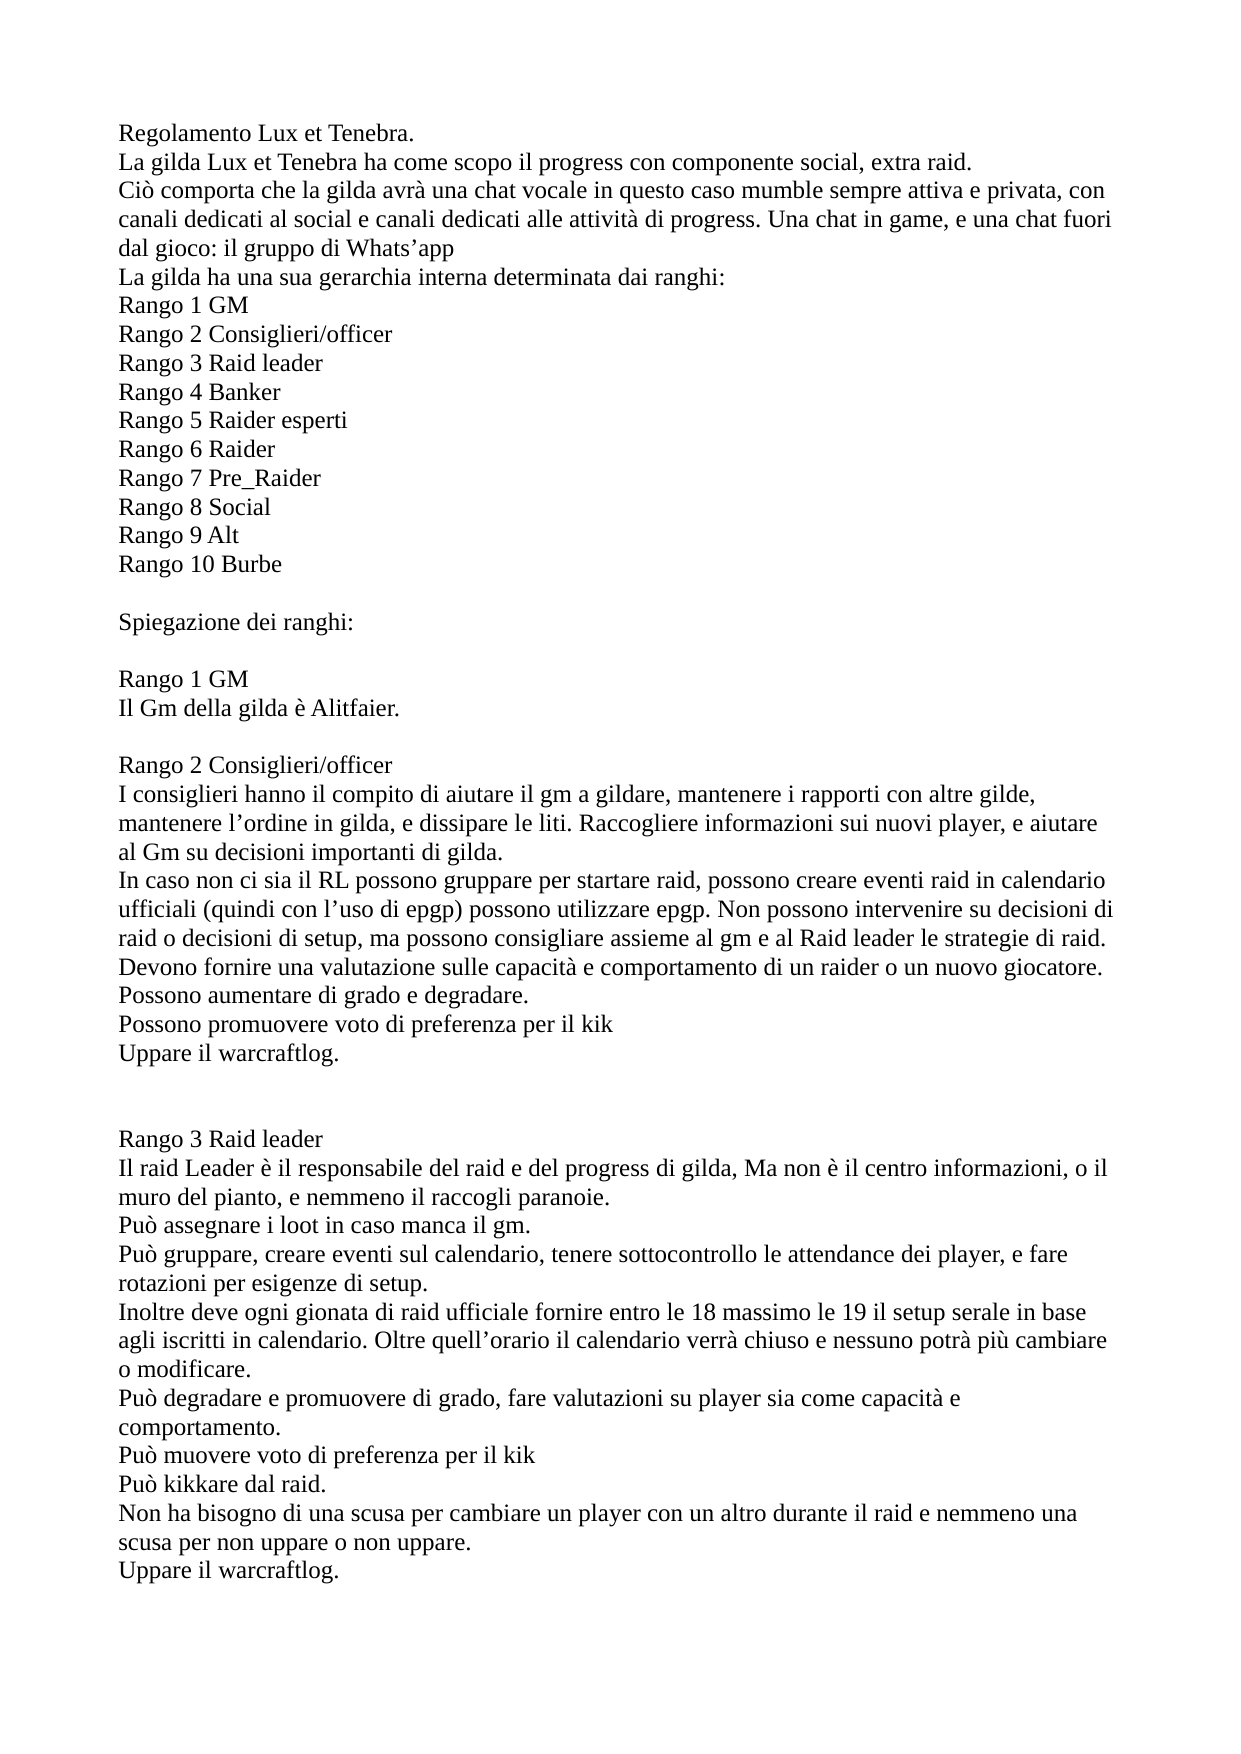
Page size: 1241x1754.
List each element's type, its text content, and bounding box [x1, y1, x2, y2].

text Devono fornire una valutazione sulle capacità e comportamento di un raider o un nuovo giocatore. [118, 952, 1122, 981]
text Può assegnare i loot in caso manca il gm. [118, 1211, 1122, 1239]
text Rango 4 Banker [118, 377, 1122, 406]
text Possono promuovere voto di preferenza per il kik [118, 1009, 1122, 1038]
text Il Gm della gilda è Alitfaier. [118, 693, 1122, 722]
text Rango 2 Consiglieri/officer [118, 319, 1122, 348]
text Regolamento Lux et Tenebra. [118, 118, 1122, 147]
text Rango 6 Raider [118, 434, 1122, 463]
text Può gruppare, creare eventi sul calendario, tenere sottocontrollo le attendance dei player, e fare rotazioni per esigenze di setup. [118, 1239, 1122, 1297]
text Rango 9 Alt [118, 521, 1122, 549]
text Ciò comporta che la gilda avrà una chat vocale in questo caso mumble sempre attiva e privata, con canali dedicati al social e canali dedicati alle attività di progress. Una chat in game, e una chat fuori dal gioco: il gruppo di Whats’app [118, 176, 1122, 262]
text Può kikkare dal raid. [118, 1469, 1122, 1498]
text La gilda ha una sua gerarchia interna determinata dai ranghi: [118, 262, 1122, 291]
text Rango 7 Pre_Raider [118, 463, 1122, 492]
text Rango 2 Consiglieri/officer [118, 751, 1122, 779]
text Rango 3 Raid leader [118, 348, 1122, 377]
text In caso non ci sia il RL possono gruppare per startare raid, possono creare eventi raid in calendario ufficiali (quindi con l’uso di epgp) possono utilizzare epgp. Non possono intervenire su decisioni di raid o decisioni di setup, ma possono consigliare assieme al gm e al Raid leader le strategie di raid. [118, 866, 1122, 952]
text Il raid Leader è il responsabile del raid e del progress di gilda, Ma non è il centro informazioni, o il muro del pianto, e nemmeno il raccogli paranoie. [118, 1153, 1122, 1211]
text Rango 1 GM [118, 664, 1122, 693]
text Può degradare e promuovere di grado, fare valutazioni su player sia come capacità e comportamento. [118, 1383, 1122, 1441]
text Può muovere voto di preferenza per il kik [118, 1441, 1122, 1469]
text Rango 10 Burbe [118, 549, 1122, 578]
text La gilda Lux et Tenebra ha come scopo il progress con componente social, extra raid. [118, 147, 1122, 176]
text Possono aumentare di grado e degradare. [118, 981, 1122, 1009]
text Rango 3 Raid leader [118, 1124, 1122, 1153]
text Rango 8 Social [118, 492, 1122, 521]
text Uppare il warcraftlog. [118, 1556, 1122, 1584]
text Rango 5 Raider esperti [118, 406, 1122, 434]
text Inoltre deve ogni gionata di raid ufficiale fornire entro le 18 massimo le 19 il setup serale in base agli iscritti in calendario. Oltre quell’orario il calendario verrà chiuso e nessuno potrà più cambiare o modificare. [118, 1297, 1122, 1383]
text I consiglieri hanno il compito di aiutare il gm a gildare, mantenere i rapporti con altre gilde, mantenere l’ordine in gilda, e dissipare le liti. Raccogliere informazioni sui nuovi player, e aiutare al Gm su decisioni importanti di gilda. [118, 779, 1122, 866]
text Uppare il warcraftlog. [118, 1038, 1122, 1067]
text Non ha bisogno di una scusa per cambiare un player con un altro durante il raid e nemmeno una scusa per non uppare o non uppare. [118, 1498, 1122, 1556]
text Spiegazione dei ranghi: [118, 607, 1122, 636]
text Rango 1 GM [118, 291, 1122, 319]
